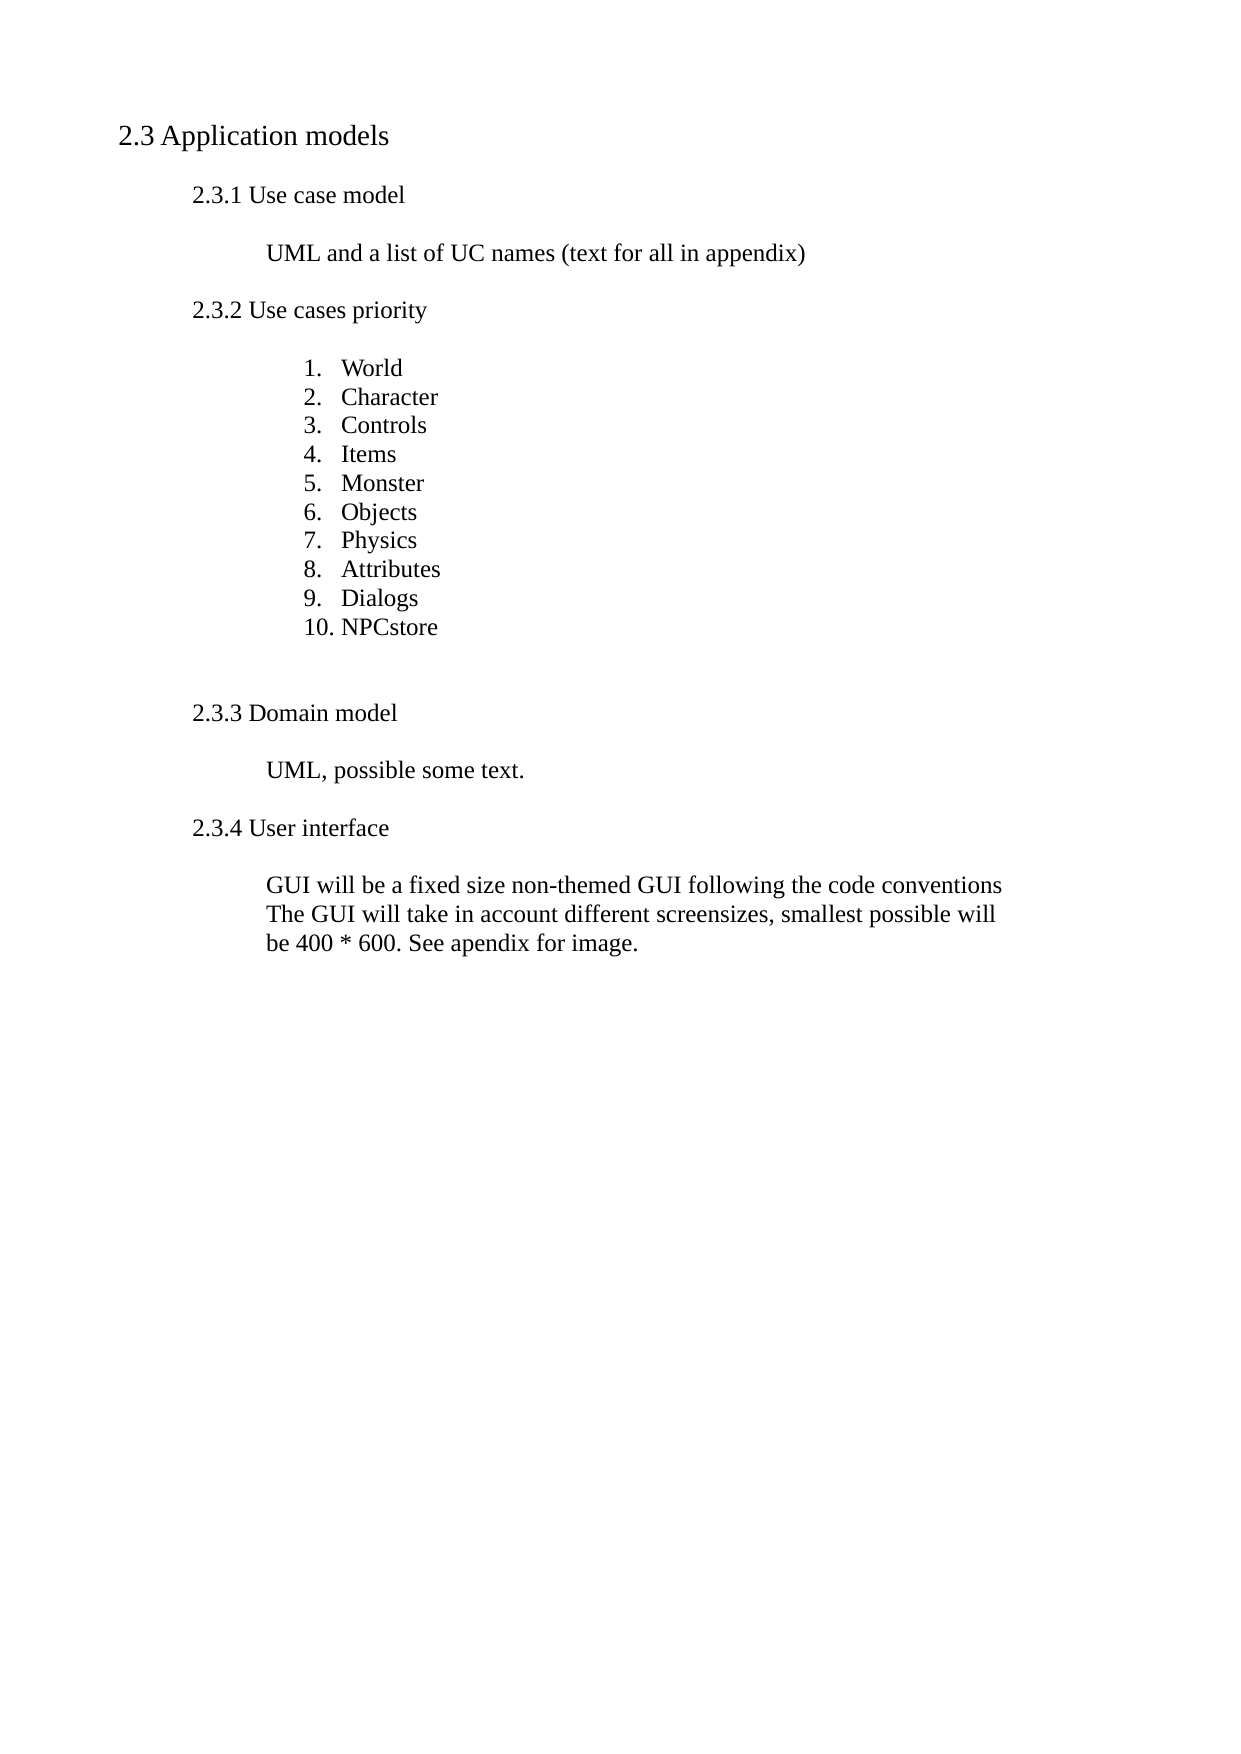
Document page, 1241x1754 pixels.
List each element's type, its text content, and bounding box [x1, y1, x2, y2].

list NPCstore [303, 612, 1122, 640]
list Items [303, 439, 1122, 468]
list World [303, 353, 1122, 382]
list Controls [303, 410, 1122, 439]
list Monster [303, 468, 1122, 497]
list Attributes [303, 554, 1122, 583]
list Dialogs [303, 583, 1122, 612]
text be 400 * 600. See apendix for image. [118, 928, 1122, 957]
text 2.3 Application models [118, 118, 1122, 152]
text UML and a list of UC names (text for all in appendix) [118, 238, 1122, 267]
list Character [303, 382, 1122, 410]
text 2.3.3 Domain model [118, 698, 1122, 727]
text 2.3.4 User interface [118, 813, 1122, 842]
list Physics [303, 525, 1122, 554]
text 2.3.1 Use case model [118, 180, 1122, 209]
text UML, possible some text. [118, 755, 1122, 784]
text 2.3.2 Use cases priority [118, 295, 1122, 324]
list Objects [303, 497, 1122, 525]
text GUI will be a fixed size non-themed GUI following the code conventions [118, 870, 1122, 899]
text The GUI will take in account different screensizes, smallest possible will [118, 899, 1122, 928]
